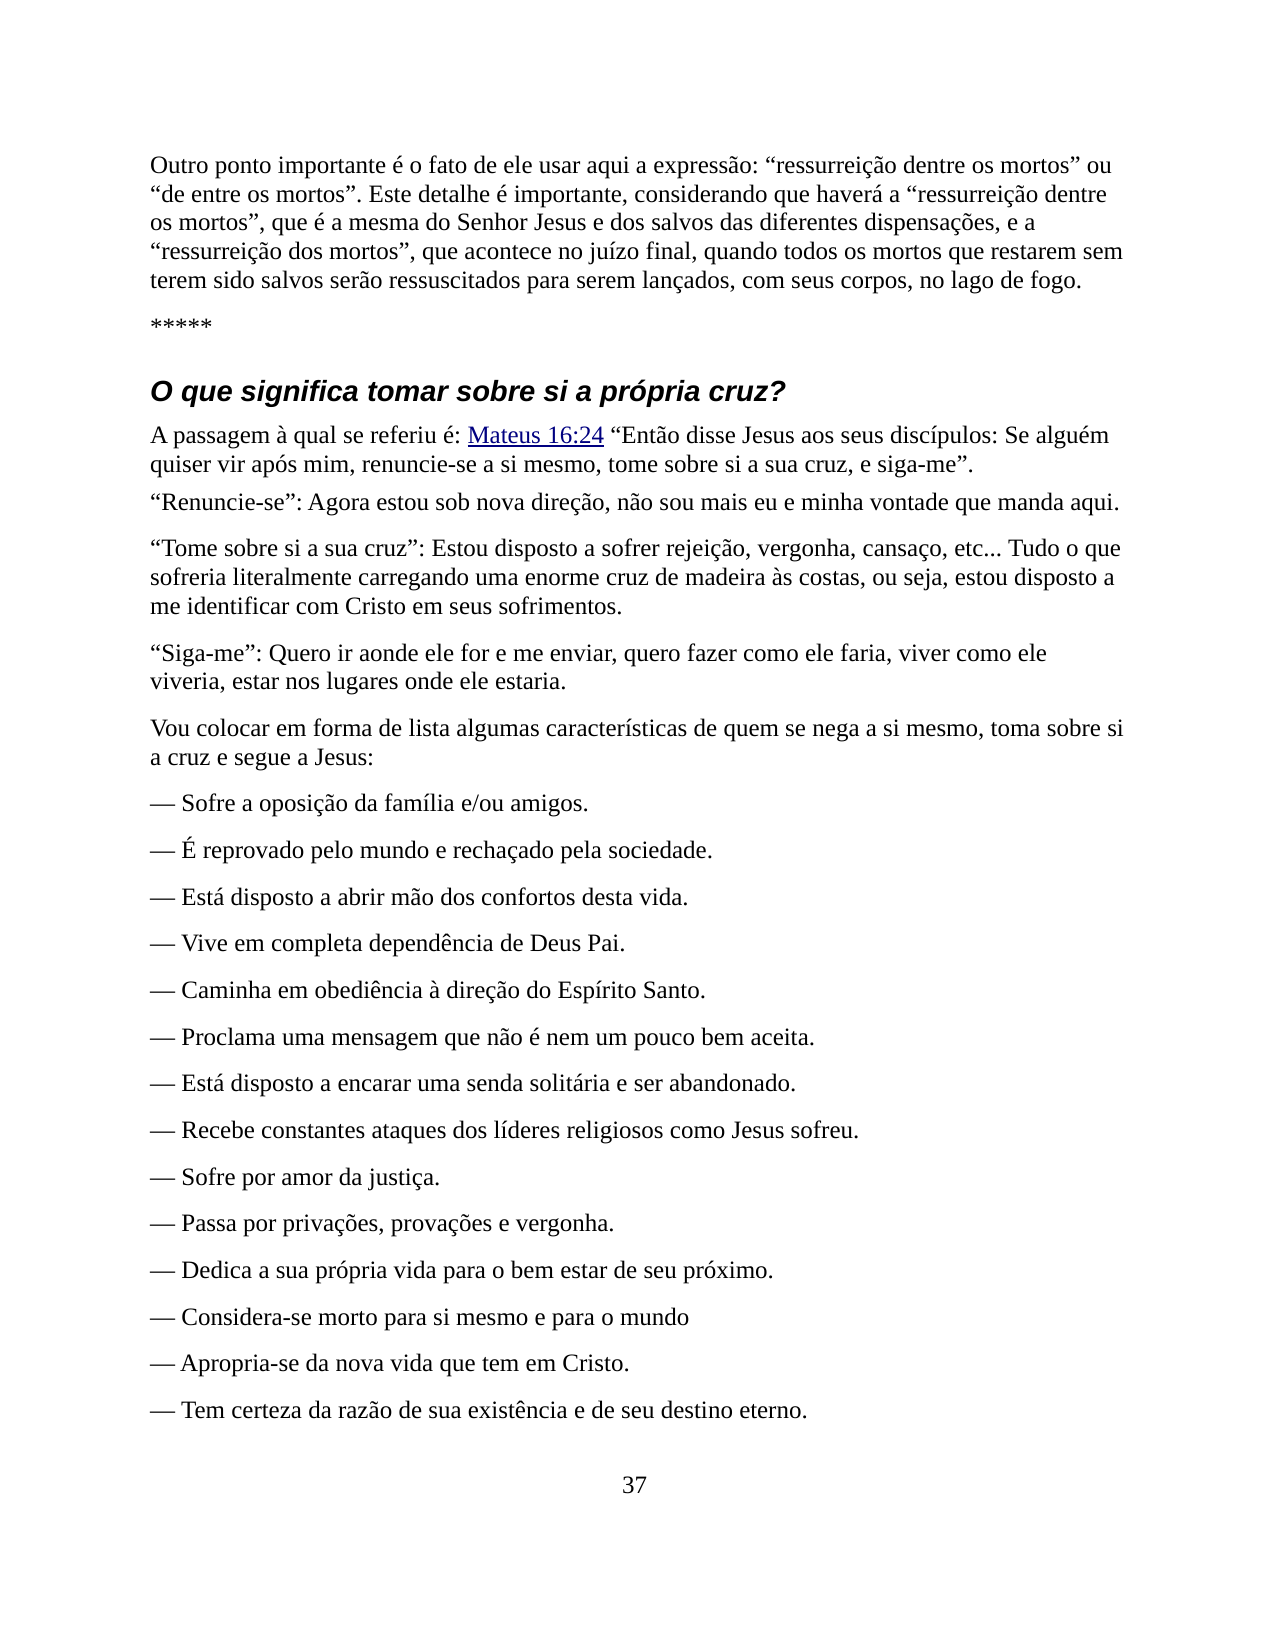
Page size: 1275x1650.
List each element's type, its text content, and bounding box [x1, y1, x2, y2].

text Vou colocar em forma de lista algumas características de quem se nega a si mesmo, toma sobre si a cruz e segue a Jesus: [150, 713, 1125, 771]
text — Considera-se morto para si mesmo e para o mundo [150, 1302, 1125, 1331]
subtitle O que significa tomar sobre si a própria cruz? [150, 374, 1125, 408]
text — Tem certeza da razão de sua existência e de seu destino eterno. [150, 1395, 1125, 1424]
text — Recebe constantes ataques dos líderes religiosos como Jesus sofreu. [150, 1115, 1125, 1144]
text A passagem à qual se referiu é: Mateus 16:24 “Então disse Jesus aos seus discípulos: Se alguém quiser vir após mim, renuncie-se a si mesmo, tome sobre si a sua cruz, e siga-me”. [150, 420, 1125, 478]
text — Apropria-se da nova vida que tem em Cristo. [150, 1348, 1125, 1377]
text Outro ponto importante é o fato de ele usar aqui a expressão: “ressurreição dentre os mortos” ou “de entre os mortos”. Este detalhe é importante, considerando que haverá a “ressurreição dentre os mortos”, que é a mesma do Senhor Jesus e dos salvos das diferentes dispensações, e a “ressurreição dos mortos”, que acontece no juízo final, quando todos os mortos que restarem sem terem sido salvos serão ressuscitados para serem lançados, com seus corpos, no lago de fogo. [150, 150, 1125, 294]
text — Sofre por amor da justiça. [150, 1162, 1125, 1191]
text — Vive em completa dependência de Deus Pai. [150, 928, 1125, 957]
text “Tome sobre si a sua cruz”: Estou disposto a sofrer rejeição, vergonha, cansaço, etc... Tudo o que sofreria literalmente carregando uma enorme cruz de madeira às costas, ou seja, estou disposto a me identificar com Cristo em seus sofrimentos. [150, 533, 1125, 620]
text “Renuncie-se”: Agora estou sob nova direção, não sou mais eu e minha vontade que manda aqui. [150, 487, 1125, 516]
text — Proclama uma mensagem que não é nem um pouco bem aceita. [150, 1022, 1125, 1051]
text — Sofre a oposição da família e/ou amigos. [150, 788, 1125, 817]
text — Caminha em obediência à direção do Espírito Santo. [150, 975, 1125, 1004]
text ***** [150, 312, 1125, 340]
text — É reprovado pelo mundo e rechaçado pela sociedade. [150, 835, 1125, 864]
text — Passa por privações, provações e vergonha. [150, 1208, 1125, 1237]
text — Está disposto a encarar uma senda solitária e ser abandonado. [150, 1068, 1125, 1097]
text “Siga-me”: Quero ir aonde ele for e me enviar, quero fazer como ele faria, viver como ele viveria, estar nos lugares onde ele estaria. [150, 638, 1125, 695]
text — Está disposto a abrir mão dos confortos desta vida. [150, 882, 1125, 911]
text — Dedica a sua própria vida para o bem estar de seu próximo. [150, 1255, 1125, 1284]
